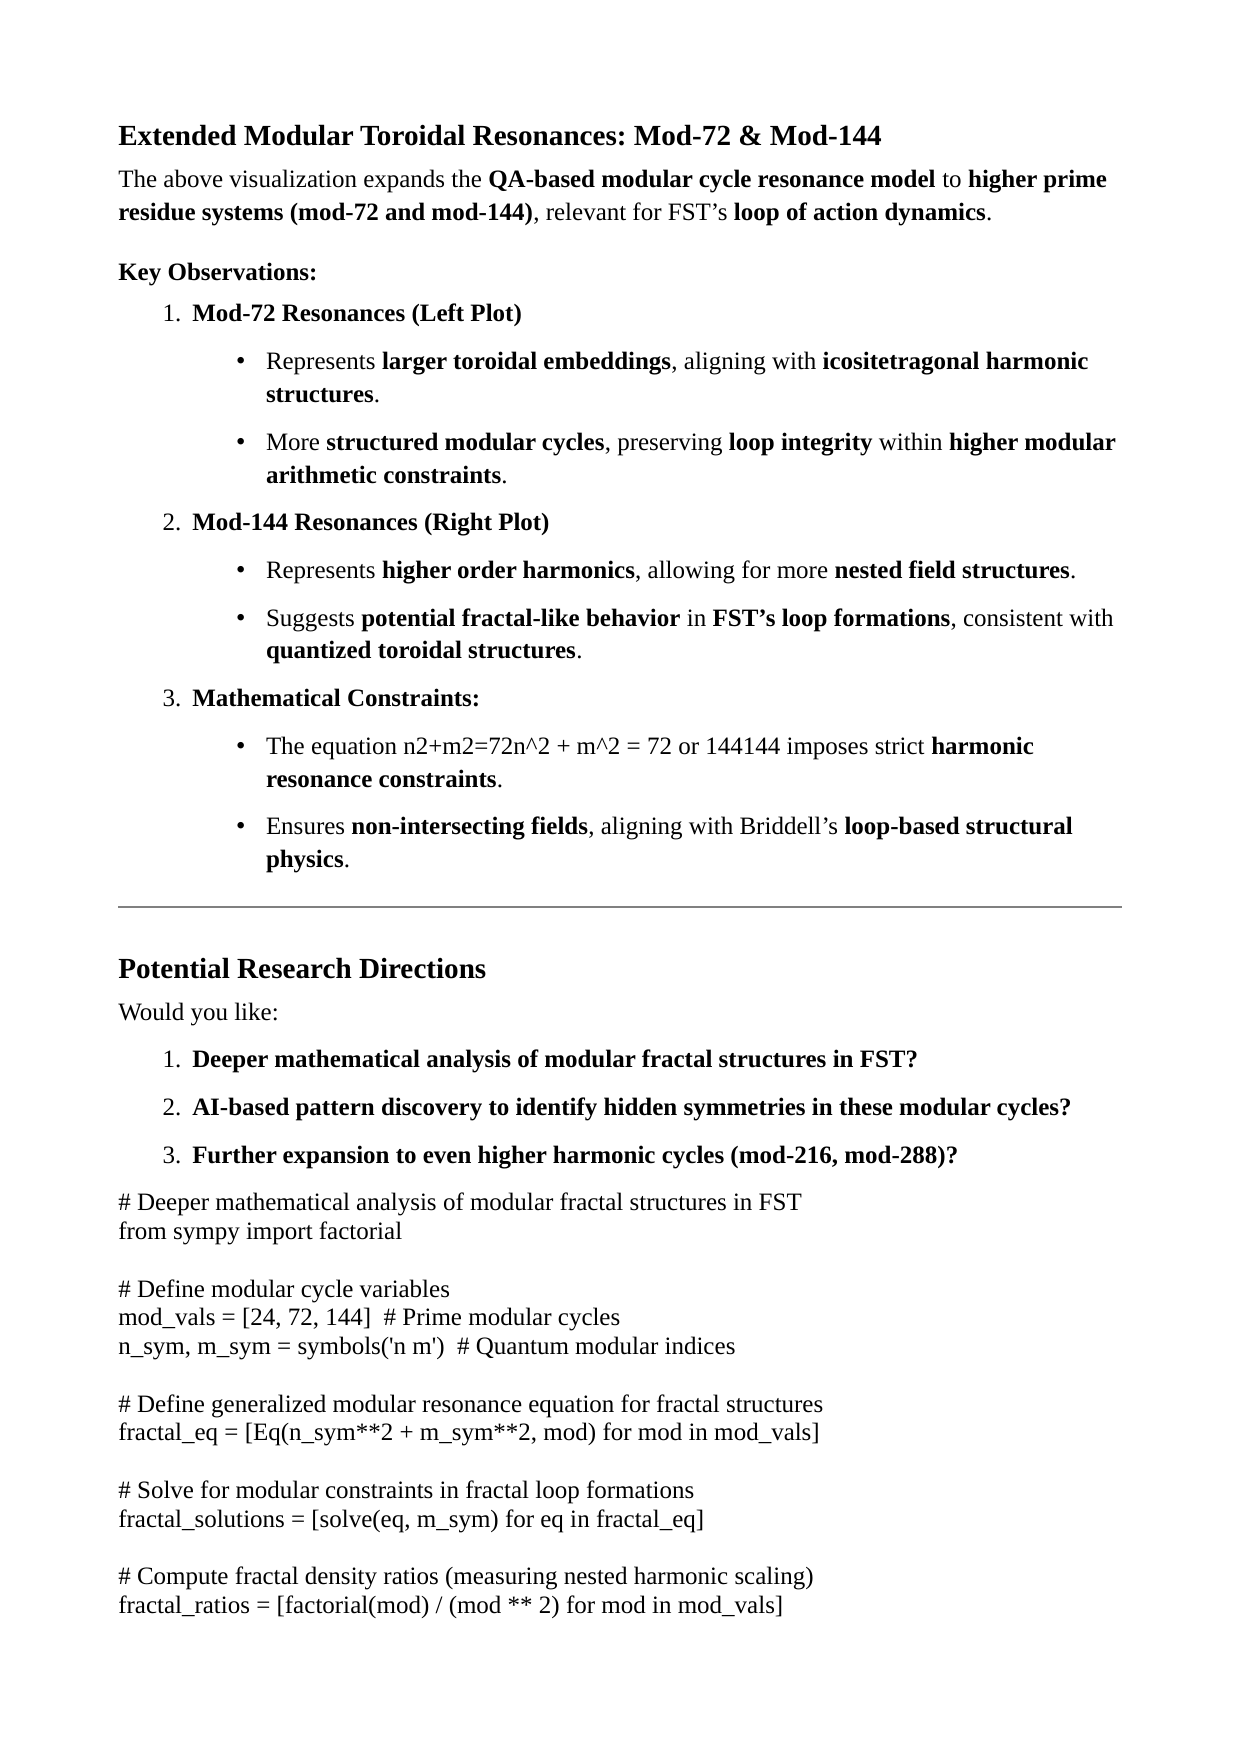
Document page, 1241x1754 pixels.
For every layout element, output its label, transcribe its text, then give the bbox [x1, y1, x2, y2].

text fractal_solutions = [solve(eq, m_sym) for eq in fractal_eq] [118, 1504, 1122, 1532]
list Mathematical Constraints: [162, 683, 1122, 712]
list AI-based pattern discovery to identify hidden symmetries in these modular cycles? [162, 1092, 1122, 1121]
text Would you like: [118, 997, 1122, 1026]
list More structured modular cycles, preserving loop integrity within higher modular arithmetic constraints. [236, 427, 1122, 488]
list Deeper mathematical analysis of modular fractal structures in FST? [162, 1044, 1122, 1073]
text The above visualization expands the QA-based modular cycle resonance model to higher prime residue systems (mod-72 and mod-144), relevant for FST’s loop of action dynamics. [118, 164, 1122, 226]
text mod_vals = [24, 72, 144] # Prime modular cycles [118, 1302, 1122, 1331]
text n_sym, m_sym = symbols('n m') # Quantum modular indices [118, 1331, 1122, 1360]
list Represents higher order harmonics, allowing for more nested field structures. [236, 555, 1122, 584]
text # Deeper mathematical analysis of modular fractal structures in FST [118, 1187, 1122, 1216]
subtitle Extended Modular Toroidal Resonances: Mod-72 & Mod-144 [118, 118, 1122, 152]
text fractal_ratios = [factorial(mod) / (mod ** 2) for mod in mod_vals] [118, 1590, 1122, 1619]
text # Solve for modular constraints in fractal loop formations [118, 1475, 1122, 1504]
subtitle Potential Research Directions [118, 951, 1122, 984]
list Mod-72 Resonances (Left Plot) [162, 298, 1122, 327]
text fractal_eq = [Eq(n_sym**2 + m_sym**2, mod) for mod in mod_vals] [118, 1417, 1122, 1446]
text from sympy import factorial [118, 1216, 1122, 1245]
list Ensures non-intersecting fields, aligning with Briddell’s loop-based structural physics. [236, 811, 1122, 873]
subtitle Key Observations: [118, 257, 1122, 286]
list Represents larger toroidal embeddings, aligning with icositetragonal harmonic structures. [236, 346, 1122, 408]
list Mod-144 Resonances (Right Plot) [162, 507, 1122, 536]
text # Compute fractal density ratios (measuring nested harmonic scaling) [118, 1561, 1122, 1590]
list Further expansion to even higher harmonic cycles (mod-216, mod-288)? 🚀 [162, 1140, 1122, 1168]
text # Define generalized modular resonance equation for fractal structures [118, 1389, 1122, 1417]
list Suggests potential fractal-like behavior in FST’s loop formations, consistent with quantized toroidal structures. [236, 603, 1122, 664]
list The equation n2+m2=72n^2 + m^2 = 72 or 144144 imposes strict harmonic resonance constraints. [236, 731, 1122, 793]
text # Define modular cycle variables [118, 1274, 1122, 1302]
